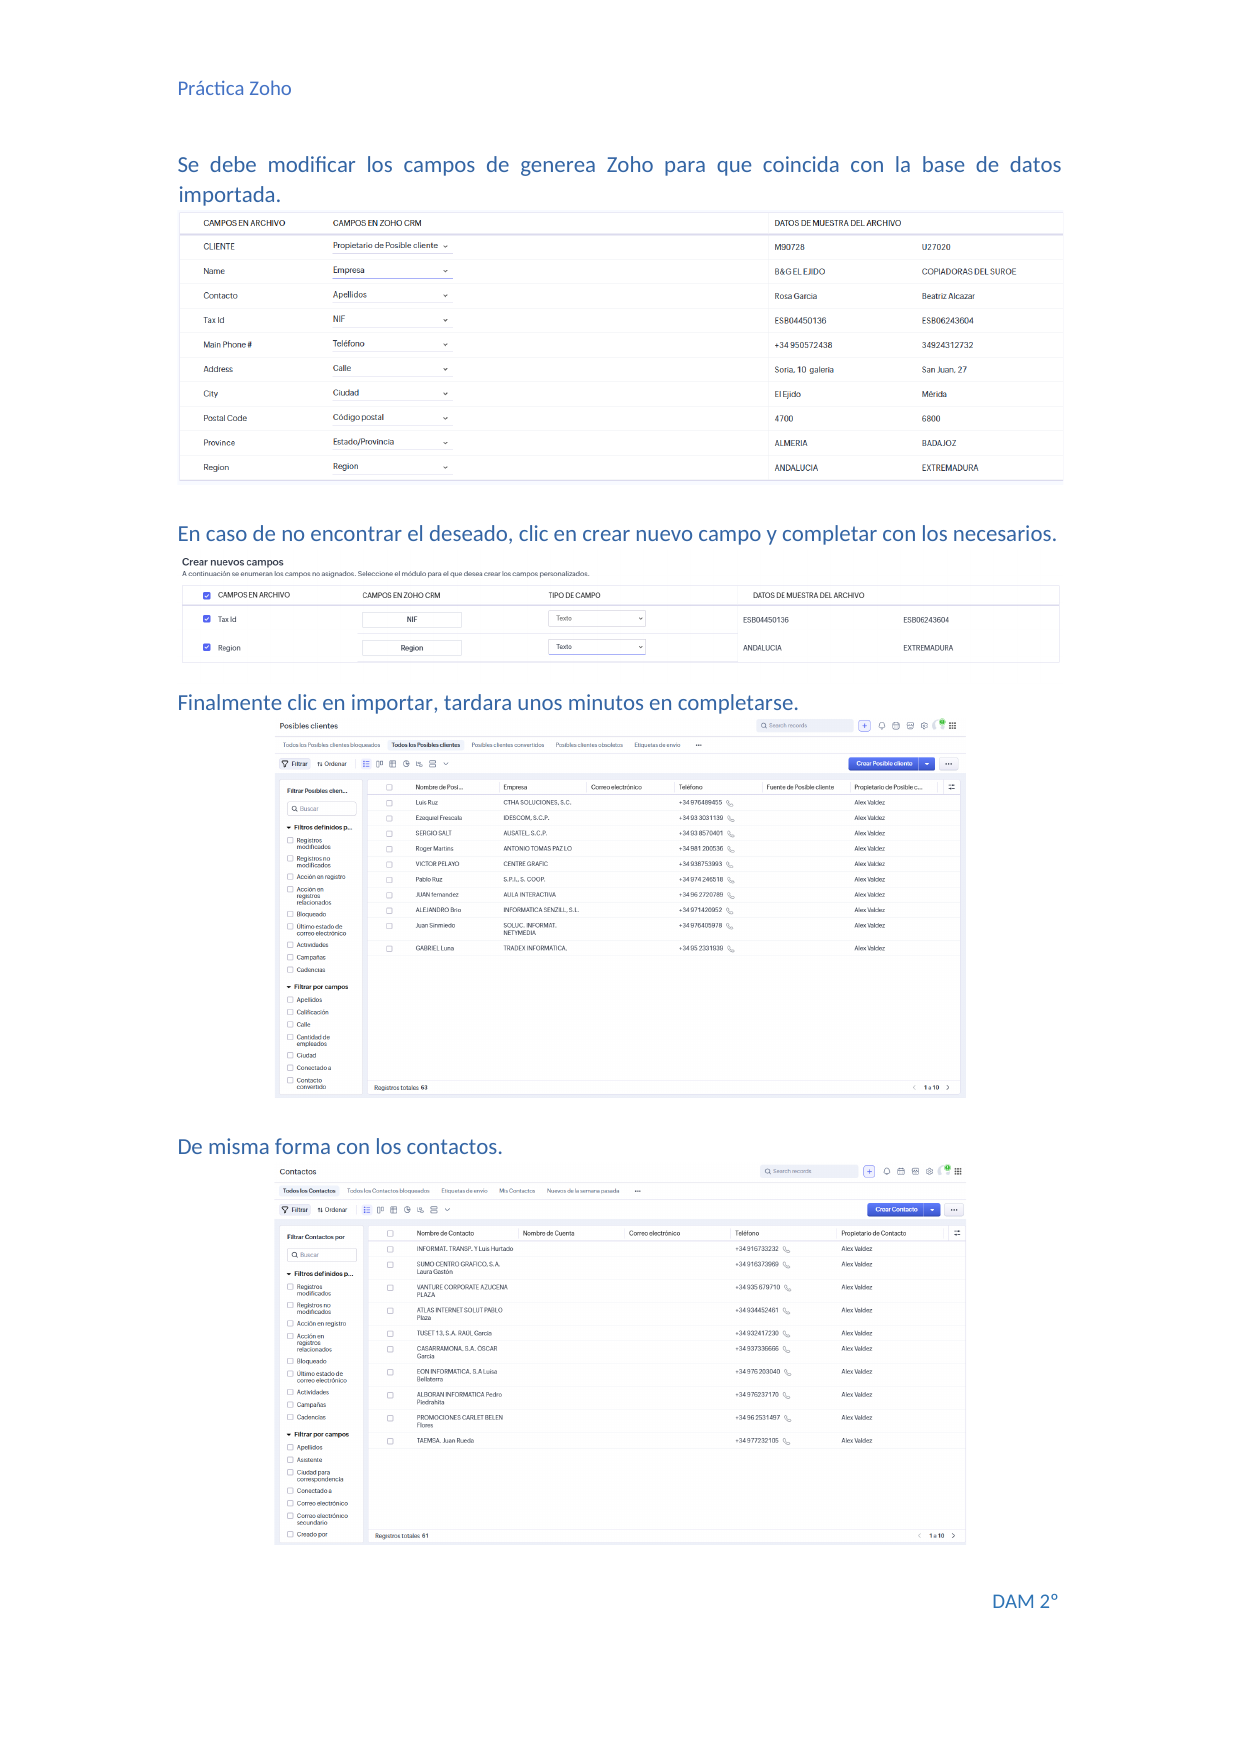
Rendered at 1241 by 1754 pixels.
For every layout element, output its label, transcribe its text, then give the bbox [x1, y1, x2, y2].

picture [274, 1162, 967, 1545]
picture [274, 718, 966, 1098]
text De misma forma con los contactos. [177, 1132, 1063, 1160]
picture [177, 210, 1064, 485]
picture [177, 549, 1064, 684]
text Se debe modificar los campos de generea Zoho para que coincida con la base de datos importada. [177, 150, 1063, 208]
text En caso de no encontrar el deseado, clic en crear nuevo campo y completar con los necesarios. [177, 519, 1063, 547]
text Finalmente clic en importar, tardara unos minutos en completarse. [177, 684, 1063, 716]
